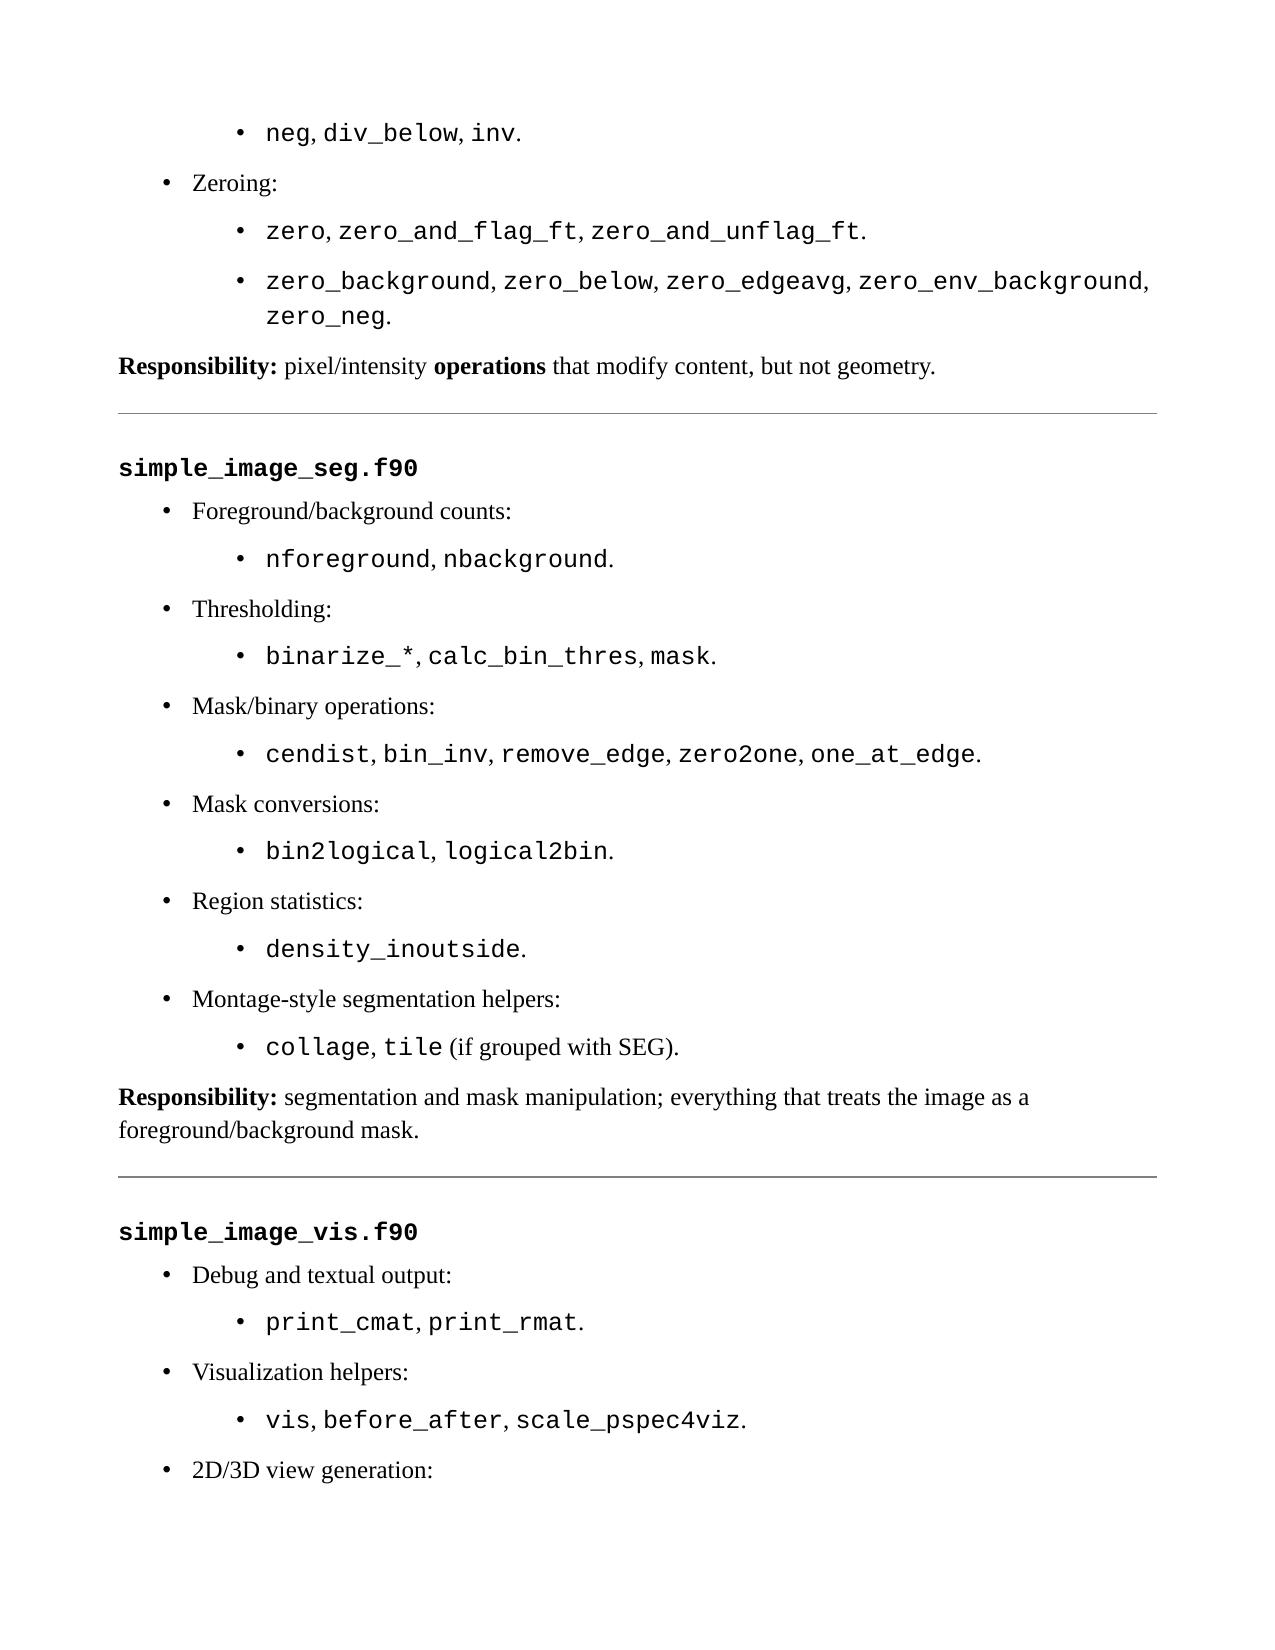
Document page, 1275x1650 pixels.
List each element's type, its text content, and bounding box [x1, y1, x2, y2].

list Thresholding: [162, 594, 1157, 622]
list collage, tile (if grouped with SEG). [236, 1032, 1157, 1062]
list binarize_*, calc_bin_thres, mask. [236, 641, 1157, 672]
list zero_background, zero_below, zero_edgeavg, zero_env_background, zero_neg. [236, 266, 1157, 332]
list print_cmat, print_rmat. [236, 1307, 1157, 1338]
list vis, before_after, scale_pspec4viz. [236, 1405, 1157, 1436]
list bin2logical, logical2bin. [236, 836, 1157, 867]
list density_inoutside. [236, 934, 1157, 965]
list neg, div_below, inv. [236, 118, 1157, 149]
list Debug and textual output: [162, 1260, 1157, 1289]
list cendist, bin_inv, remove_edge, zero2one, one_at_edge. [236, 739, 1157, 770]
list zero, zero_and_flag_ft, zero_and_unflag_ft. [236, 216, 1157, 247]
list nforeground, nbackground. [236, 544, 1157, 574]
list 2D/3D view generation: [162, 1455, 1157, 1484]
text Responsibility: pixel/intensity operations that modify content, but not geometry. [118, 351, 1157, 379]
list Region statistics: [162, 886, 1157, 915]
text Responsibility: segmentation and mask manipulation; everything that treats the image as a foreground/background mask. [118, 1082, 1157, 1143]
subtitle simple_image_seg.f90 [118, 455, 1157, 483]
list Montage-style segmentation helpers: [162, 984, 1157, 1013]
list Zeroing: [162, 168, 1157, 197]
list Mask conversions: [162, 789, 1157, 818]
list Visualization helpers: [162, 1357, 1157, 1386]
list Foreground/background counts: [162, 496, 1157, 525]
list Mask/binary operations: [162, 691, 1157, 720]
subtitle simple_image_vis.f90 [118, 1219, 1157, 1247]
